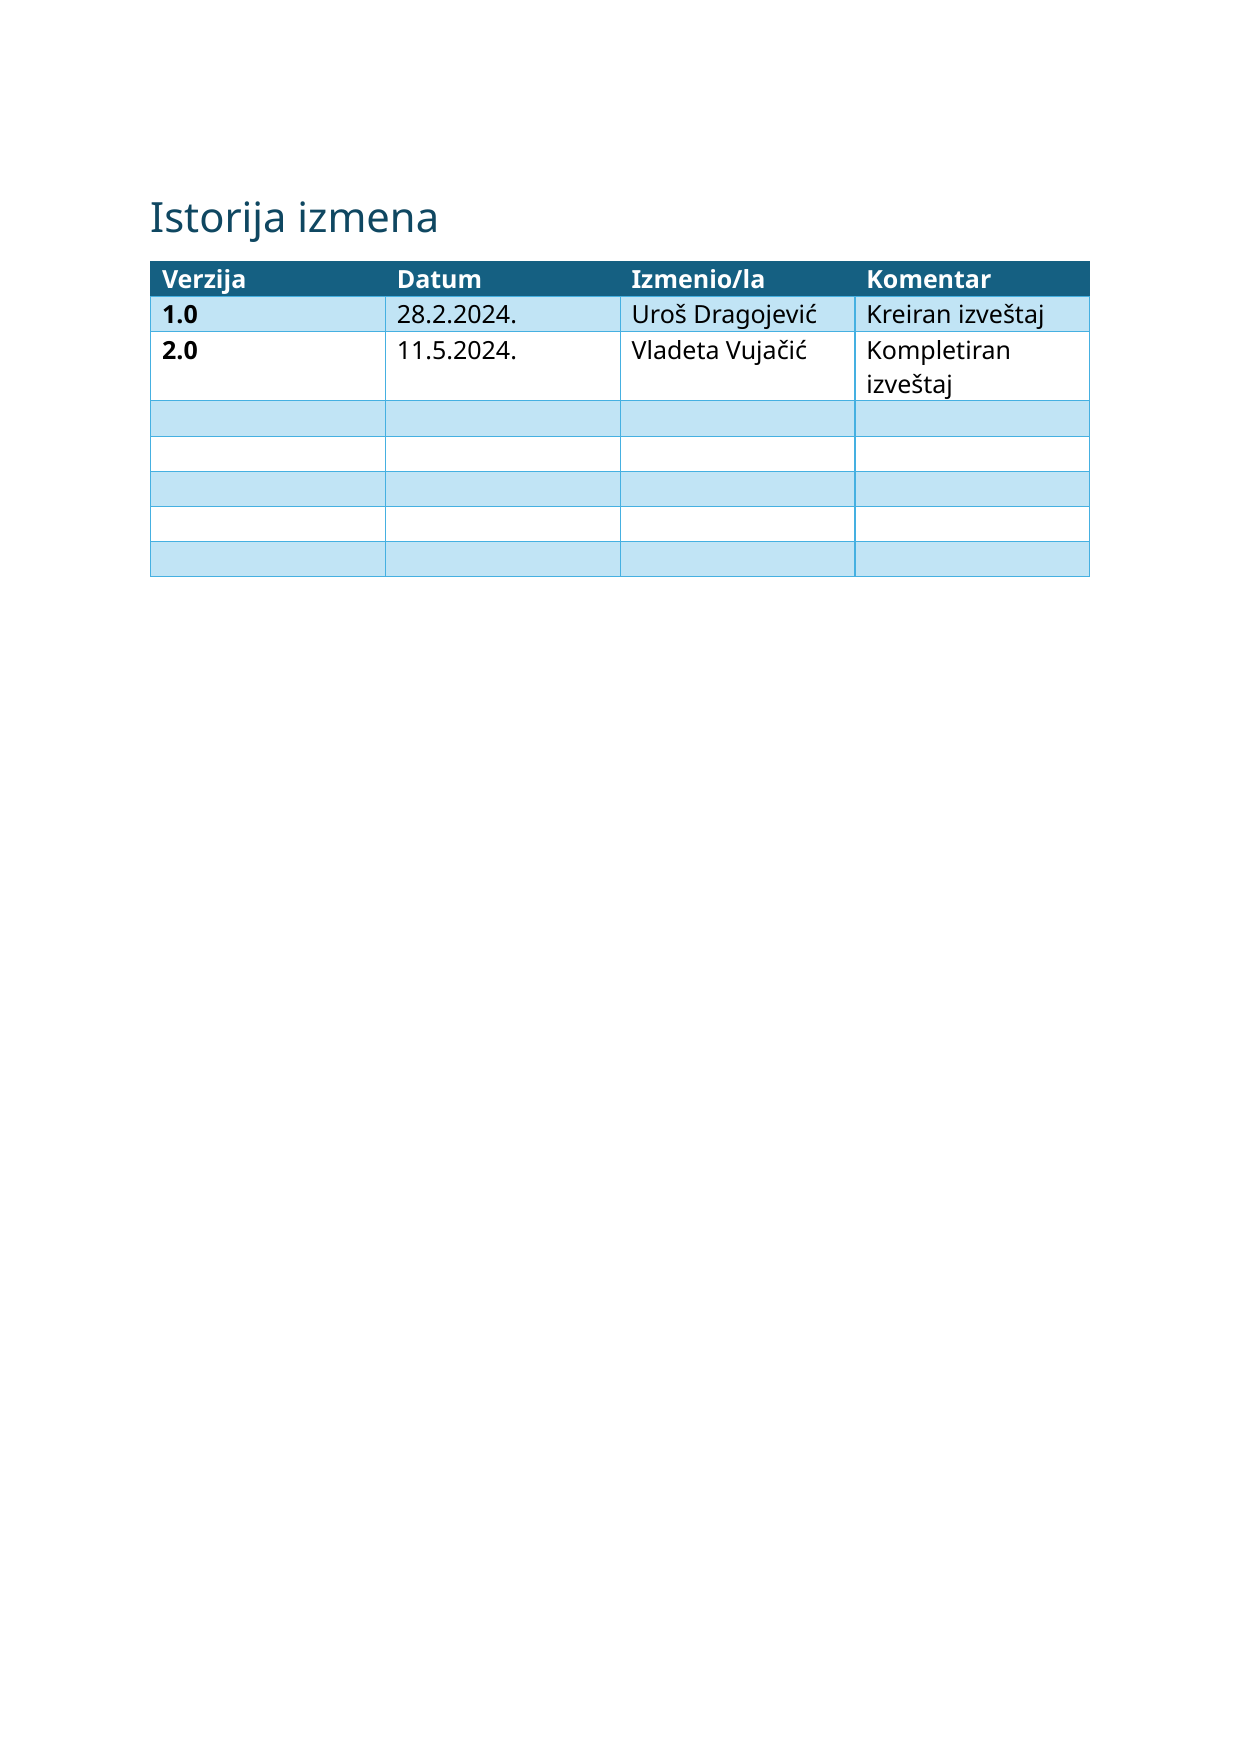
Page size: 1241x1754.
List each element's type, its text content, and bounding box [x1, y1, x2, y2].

table_cell [621, 472, 854, 506]
table_header Izmenio/la [621, 262, 854, 296]
table_cell [856, 472, 1089, 506]
table_cell [621, 542, 854, 576]
table_cell Uroš Dragojević [621, 297, 854, 331]
table_cell 2.0 [151, 332, 385, 400]
table_cell [151, 401, 385, 436]
table_cell Kreiran izveštaj [856, 297, 1089, 331]
table_cell 28.2.2024. [386, 297, 620, 331]
table_cell Kompletiran izveštaj [856, 332, 1089, 400]
table_cell [386, 437, 620, 471]
table_cell [621, 507, 854, 541]
table_cell Vladeta Vujačić [621, 332, 854, 400]
table_header Verzija [151, 262, 385, 296]
table_cell [386, 401, 620, 436]
table_cell [151, 472, 385, 506]
table_cell [856, 437, 1089, 471]
table_cell [856, 542, 1089, 576]
table_cell [151, 507, 385, 541]
table_cell [386, 542, 620, 576]
table_cell [151, 542, 385, 576]
table_cell 1.0 [151, 297, 385, 331]
table_cell [621, 437, 854, 471]
table_cell [856, 401, 1089, 436]
table_header Datum [386, 262, 620, 296]
table_cell [621, 401, 854, 436]
table_cell [856, 507, 1089, 541]
table_cell [386, 472, 620, 506]
table_cell [151, 437, 385, 471]
table_cell 11.5.2024. [386, 332, 620, 400]
table_header Komentar [856, 262, 1089, 296]
table_cell [386, 507, 620, 541]
subtitle Istorija izmena [150, 187, 1090, 244]
